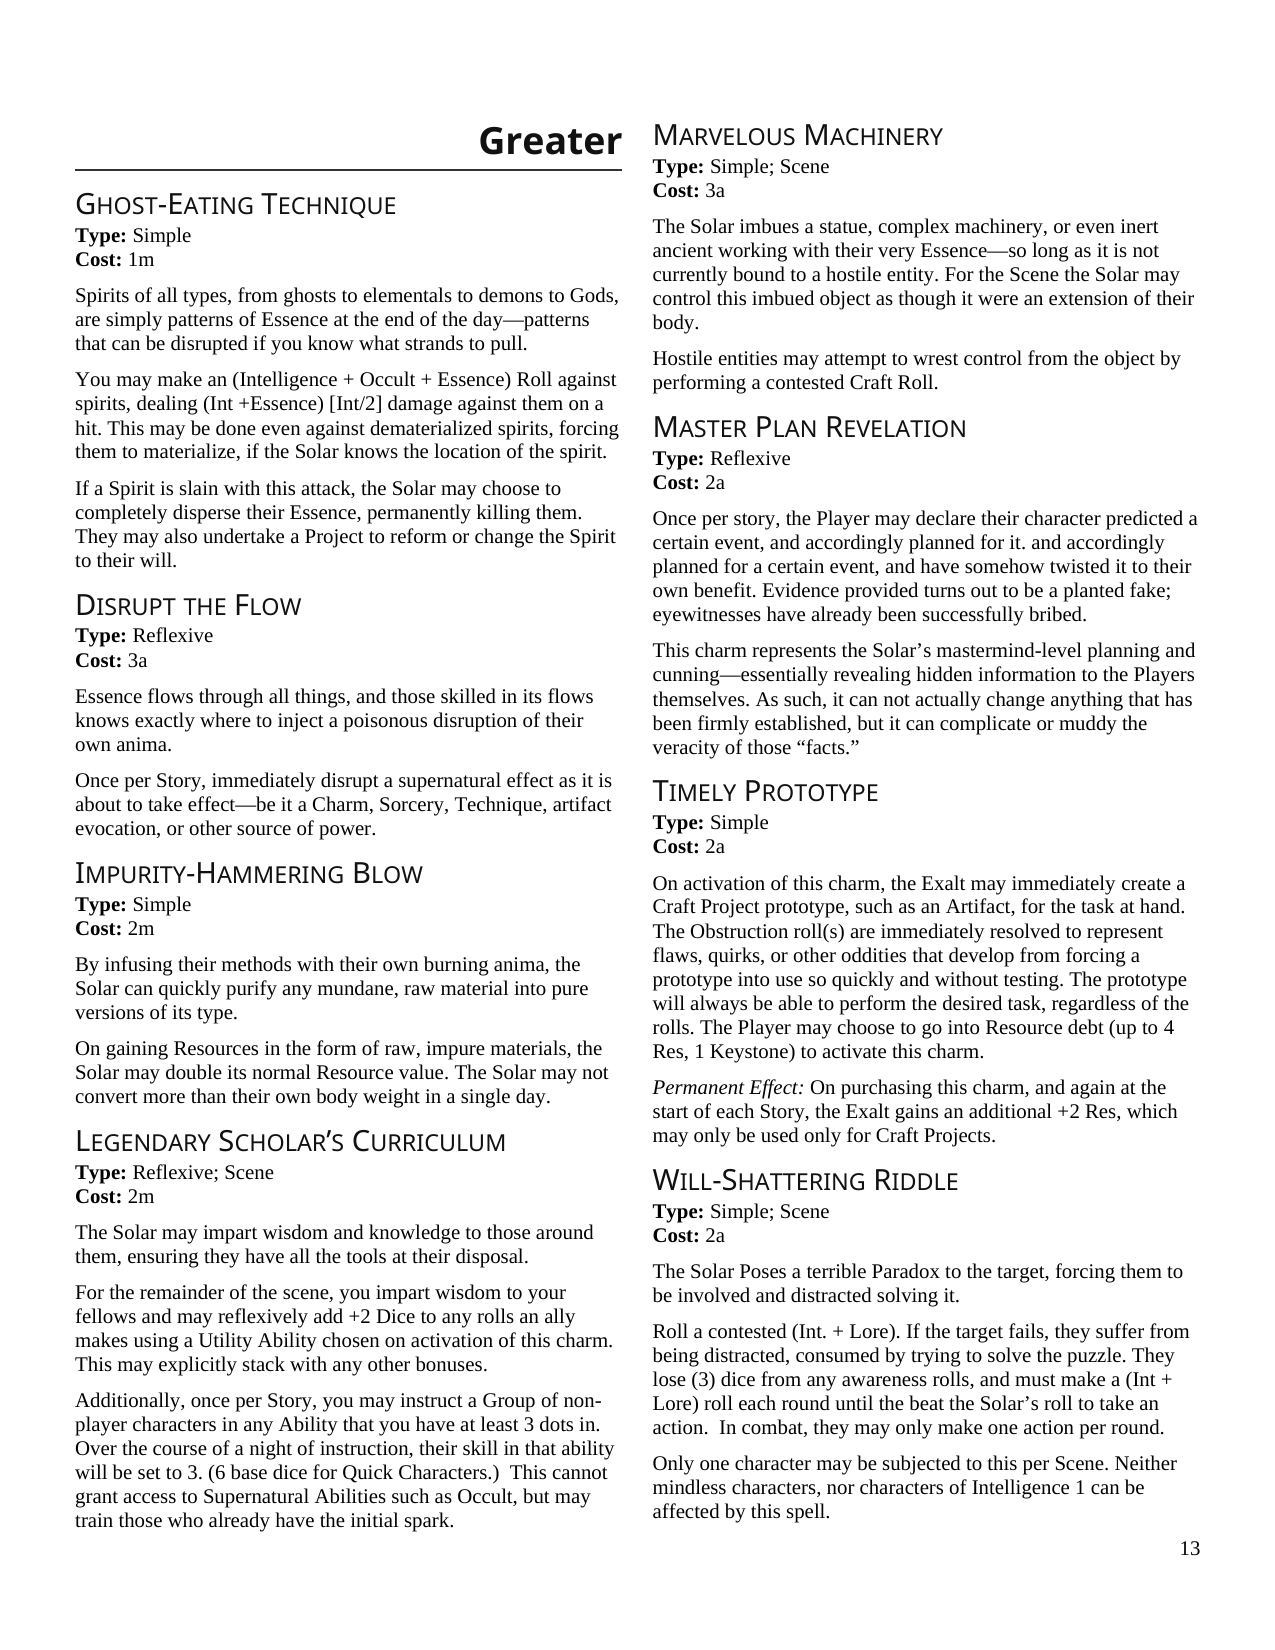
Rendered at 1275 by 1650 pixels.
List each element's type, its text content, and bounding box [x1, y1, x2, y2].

text You may make an (Intelligence + Occult + Essence) Roll against spirits, dealing (Int +Essence) [Int/2] damage against them on a hit. This may be done even against dematerialized spirits, forcing them to materialize, if the Solar knows the location of the spirit. [75, 367, 622, 463]
text Greater [75, 114, 622, 169]
text Permanent Effect: On purchasing this charm, and again at the start of each Story, the Exalt gains an additional +2 Res, which may only be used only for Craft Projects. [652, 1075, 1200, 1147]
text Type: Simple Cost: 2m [75, 892, 622, 940]
subtitle Will-Shattering Riddle [652, 1159, 1200, 1199]
subtitle Impurity-Hammering Blow [75, 852, 622, 892]
text By infusing their methods with their own burning anima, the Solar can quickly purify any mundane, raw material into pure versions of its type. [75, 952, 622, 1024]
subtitle Disrupt the Flow [75, 584, 622, 623]
text Once per Story, immediately disrupt a supernatural effect as it is about to take effect—be it a Charm, Sorcery, Technique, artifact evocation, or other source of power. [75, 768, 622, 840]
text Type: Reflexive Cost: 3a [75, 623, 622, 672]
text For the remainder of the scene, you impart wisdom to your fellows and may reflexively add +2 Dice to any rolls an ally makes using a Utility Ability chosen on activation of this charm. This may explicitly stack with any other bonuses. [75, 1280, 622, 1376]
text Type: Reflexive; Scene Cost: 2m [75, 1160, 622, 1208]
text Type: Simple; Scene Cost: 2a [652, 1199, 1200, 1247]
text Additionally, once per Story, you may instruct a Group of non-player characters in any Ability that you have at least 3 dots in. Over the course of a night of instruction, their skill in that ability will be set to 3. (6 base dice for Quick Characters.) This cannot grant access to Supernatural Abilities such as Occult, but may train those who already have the initial spark. [75, 1388, 622, 1532]
subtitle Timely Prototype [652, 771, 1200, 810]
subtitle Marvelous Machinery [652, 114, 1200, 154]
text Only one character may be subjected to this per Scene. Neither mindless characters, nor characters of Intelligence 1 can be affected by this spell. [652, 1451, 1200, 1523]
subtitle Master Plan Revelation [652, 406, 1200, 446]
text On gaining Resources in the form of raw, impure materials, the Solar may double its normal Resource value. The Solar may not convert more than their own body weight in a single day. [75, 1036, 622, 1108]
text Type: Reflexive Cost: 2a [652, 446, 1200, 494]
text On activation of this charm, the Exalt may immediately create a Craft Project prototype, such as an Artifact, for the task at hand. The Obstruction roll(s) are immediately resolved to represent flaws, quirks, or other oddities that develop from forcing a prototype into use so quickly and without testing. The prototype will always be able to perform the desired task, regardless of the rolls. The Player may choose to go into Resource debt (up to 4 Res, 1 Keystone) to activate this charm. [652, 870, 1200, 1063]
text This charm represents the Solar’s mastermind-level planning and cunning—essentially revealing hidden information to the Players themselves. As such, it can not actually change anything that has been firmly established, but it can complicate or muddy the veracity of those “facts.” [652, 638, 1200, 759]
text Spirits of all types, from ghosts to elementals to demons to Gods, are simply patterns of Essence at the end of the day—patterns that can be disrupted if you know what strands to pull. [75, 283, 622, 355]
text Roll a contested (Int. + Lore). If the target fails, they suffer from being distracted, consumed by trying to solve the puzzle. They lose (3) dice from any awareness rolls, and must make a (Int + Lore) roll each round until the beat the Solar’s roll to take an action. In combat, they may only make one action per round. [652, 1319, 1200, 1439]
text Once per story, the Player may declare their character predicted a certain event, and accordingly planned for it. and accordingly planned for a certain event, and have somehow twisted it to their own benefit. Evidence provided turns out to be a planted fake; eyewitnesses have already been successfully bribed. [652, 506, 1200, 626]
text Hostile entities may attempt to wrest control from the object by performing a contested Craft Roll. [652, 346, 1200, 394]
text Type: Simple Cost: 1m [75, 223, 622, 271]
text The Solar imbues a statue, complex machinery, or even inert ancient working with their very Essence—so long as it is not currently bound to a hostile entity. For the Scene the Solar may control this imbued object as though it were an extension of their body. [652, 214, 1200, 334]
subtitle Legendary Scholar’s Curriculum [75, 1120, 622, 1160]
text Type: Simple Cost: 2a [652, 810, 1200, 858]
subtitle Ghost-Eating Technique [75, 183, 622, 223]
text The Solar Poses a terrible Paradox to the target, forcing them to be involved and distracted solving it. [652, 1259, 1200, 1307]
text Type: Simple; Scene Cost: 3a [652, 154, 1200, 202]
text The Solar may impart wisdom and knowledge to those around them, ensuring they have all the tools at their disposal. [75, 1220, 622, 1268]
text Essence flows through all things, and those skilled in its flows knows exactly where to inject a poisonous disruption of their own anima. [75, 683, 622, 756]
text If a Spirit is slain with this attack, the Solar may choose to completely disperse their Essence, permanently killing them. They may also undertake a Project to reform or change the Spirit to their will. [75, 476, 622, 572]
